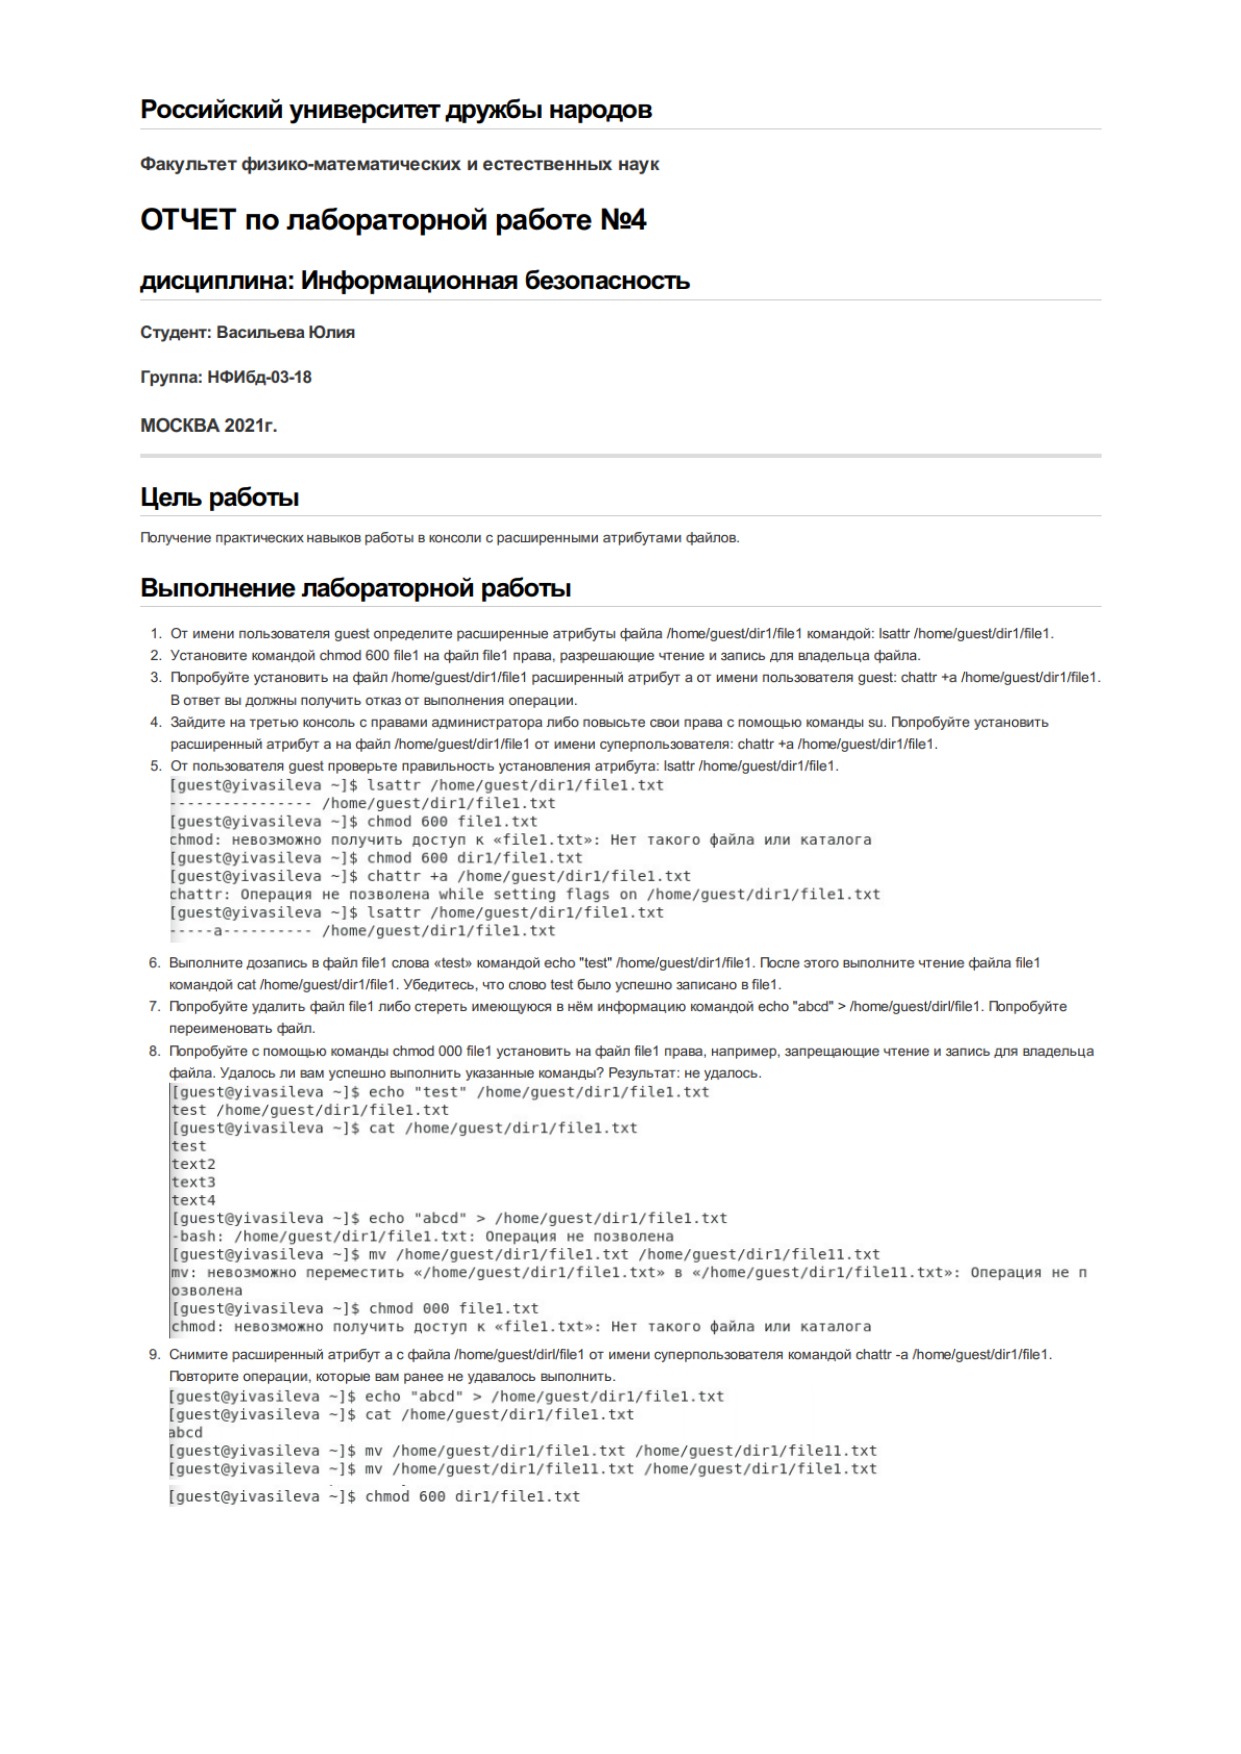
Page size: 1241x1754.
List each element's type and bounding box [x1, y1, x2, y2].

picture [133, 93, 1110, 950]
picture [138, 954, 1101, 1512]
